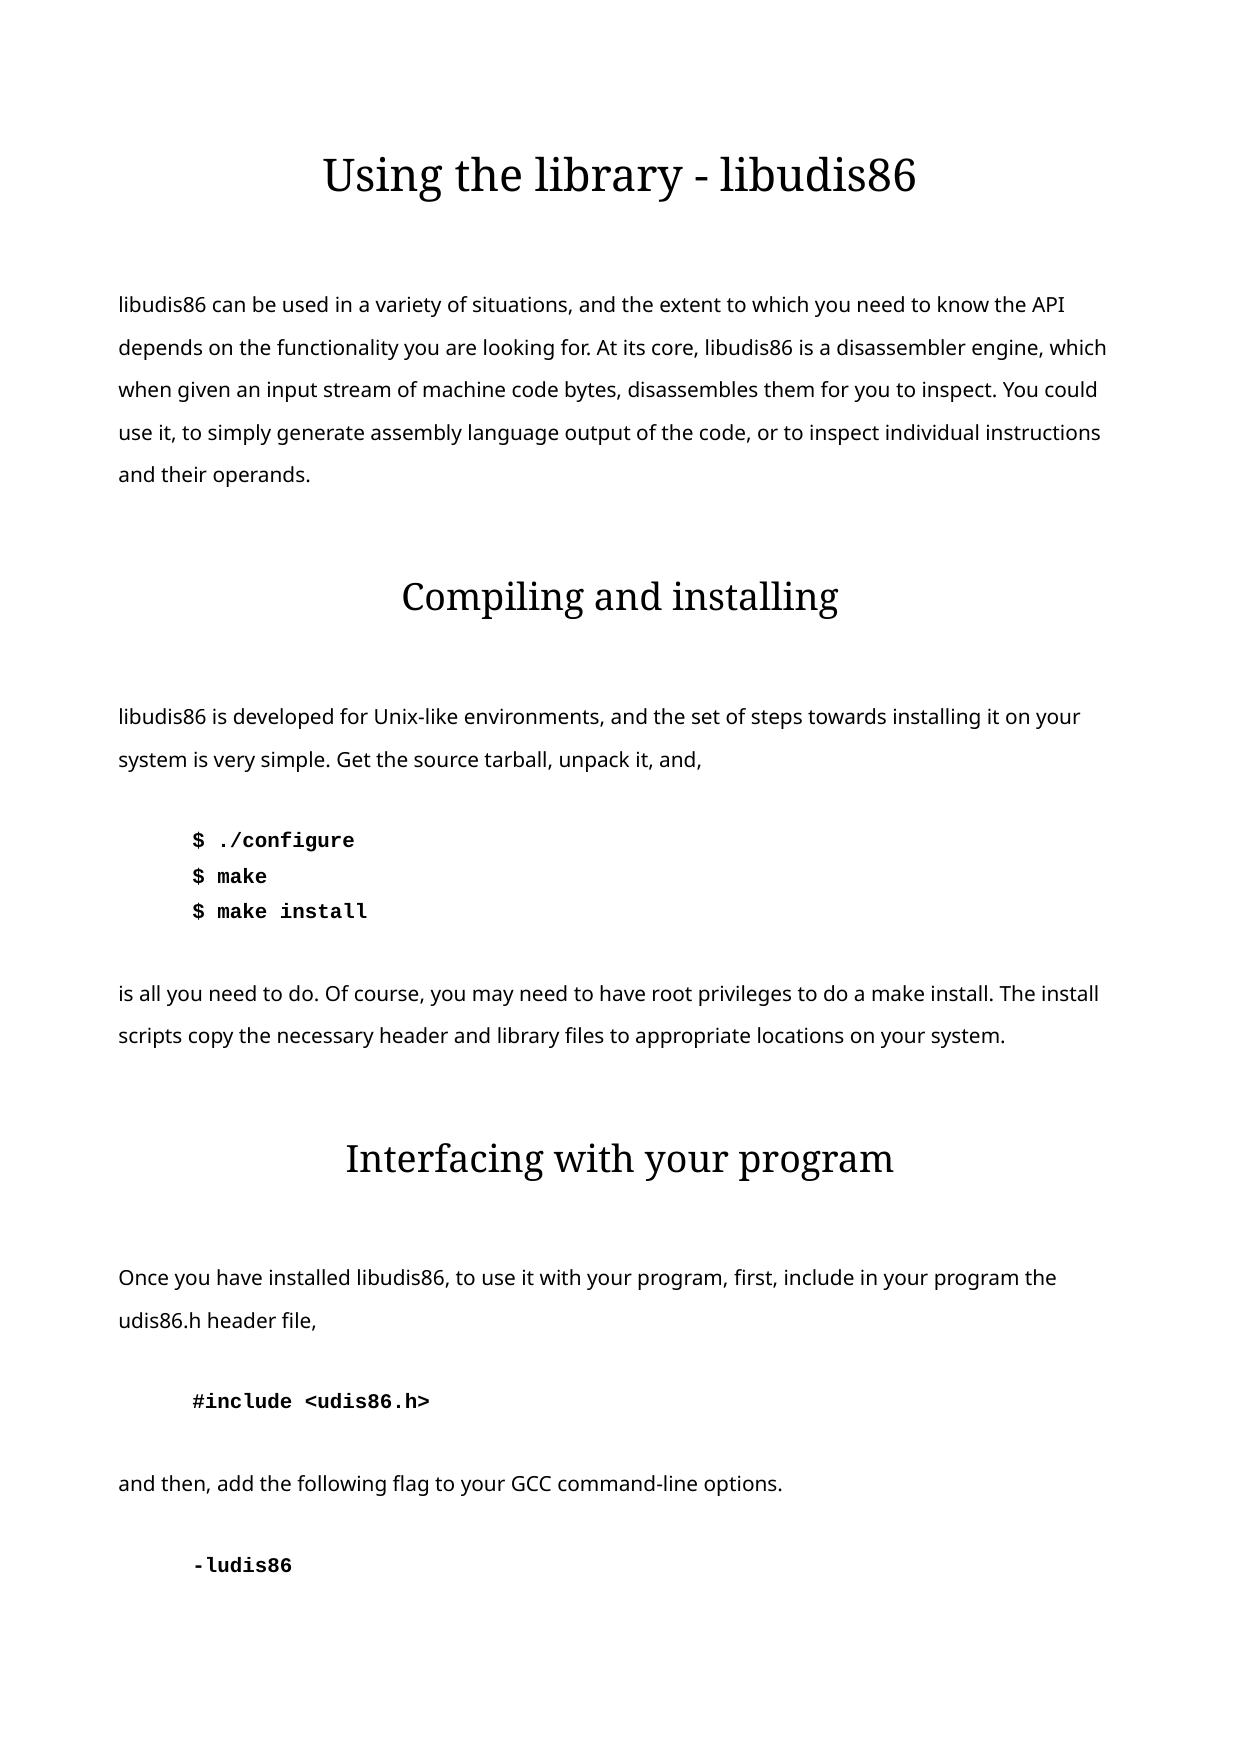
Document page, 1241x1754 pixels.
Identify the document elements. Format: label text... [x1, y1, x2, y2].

text -ludis86 [192, 1554, 1122, 1578]
text #include <udis86.h> [192, 1391, 1122, 1415]
text libudis86 is developed for Unix-like environments, and the set of steps towards installing it on your system is very simple. Get the source tarball, unpack it, and, [118, 702, 1122, 773]
text and then, add the following flag to your GCC command-line options. [118, 1469, 1122, 1498]
subtitle Using the library - libudis86 [118, 143, 1122, 204]
text $ ./configure [192, 830, 1122, 854]
text $ make install [192, 901, 1122, 925]
subtitle Interfacing with your program [118, 1132, 1122, 1183]
text libudis86 can be used in a variety of situations, and the extent to which you need to know the API depends on the functionality you are looking for. At its core, libudis86 is a disassembler engine, which when given an input stream of machine code bytes, disassembles them for you to inspect. You could use it, to simply generate assembly language output of the code, or to inspect individual instructions and their operands. [118, 290, 1122, 489]
subtitle Compiling and installing [118, 571, 1122, 622]
text Once you have installed libudis86, to use it with your program, first, include in your program the udis86.h header file, [118, 1263, 1122, 1334]
text is all you need to do. Of course, you may need to have root privileges to do a make install. The install scripts copy the necessary header and library files to appropriate locations on your system. [118, 979, 1122, 1050]
text $ make [192, 866, 1122, 889]
